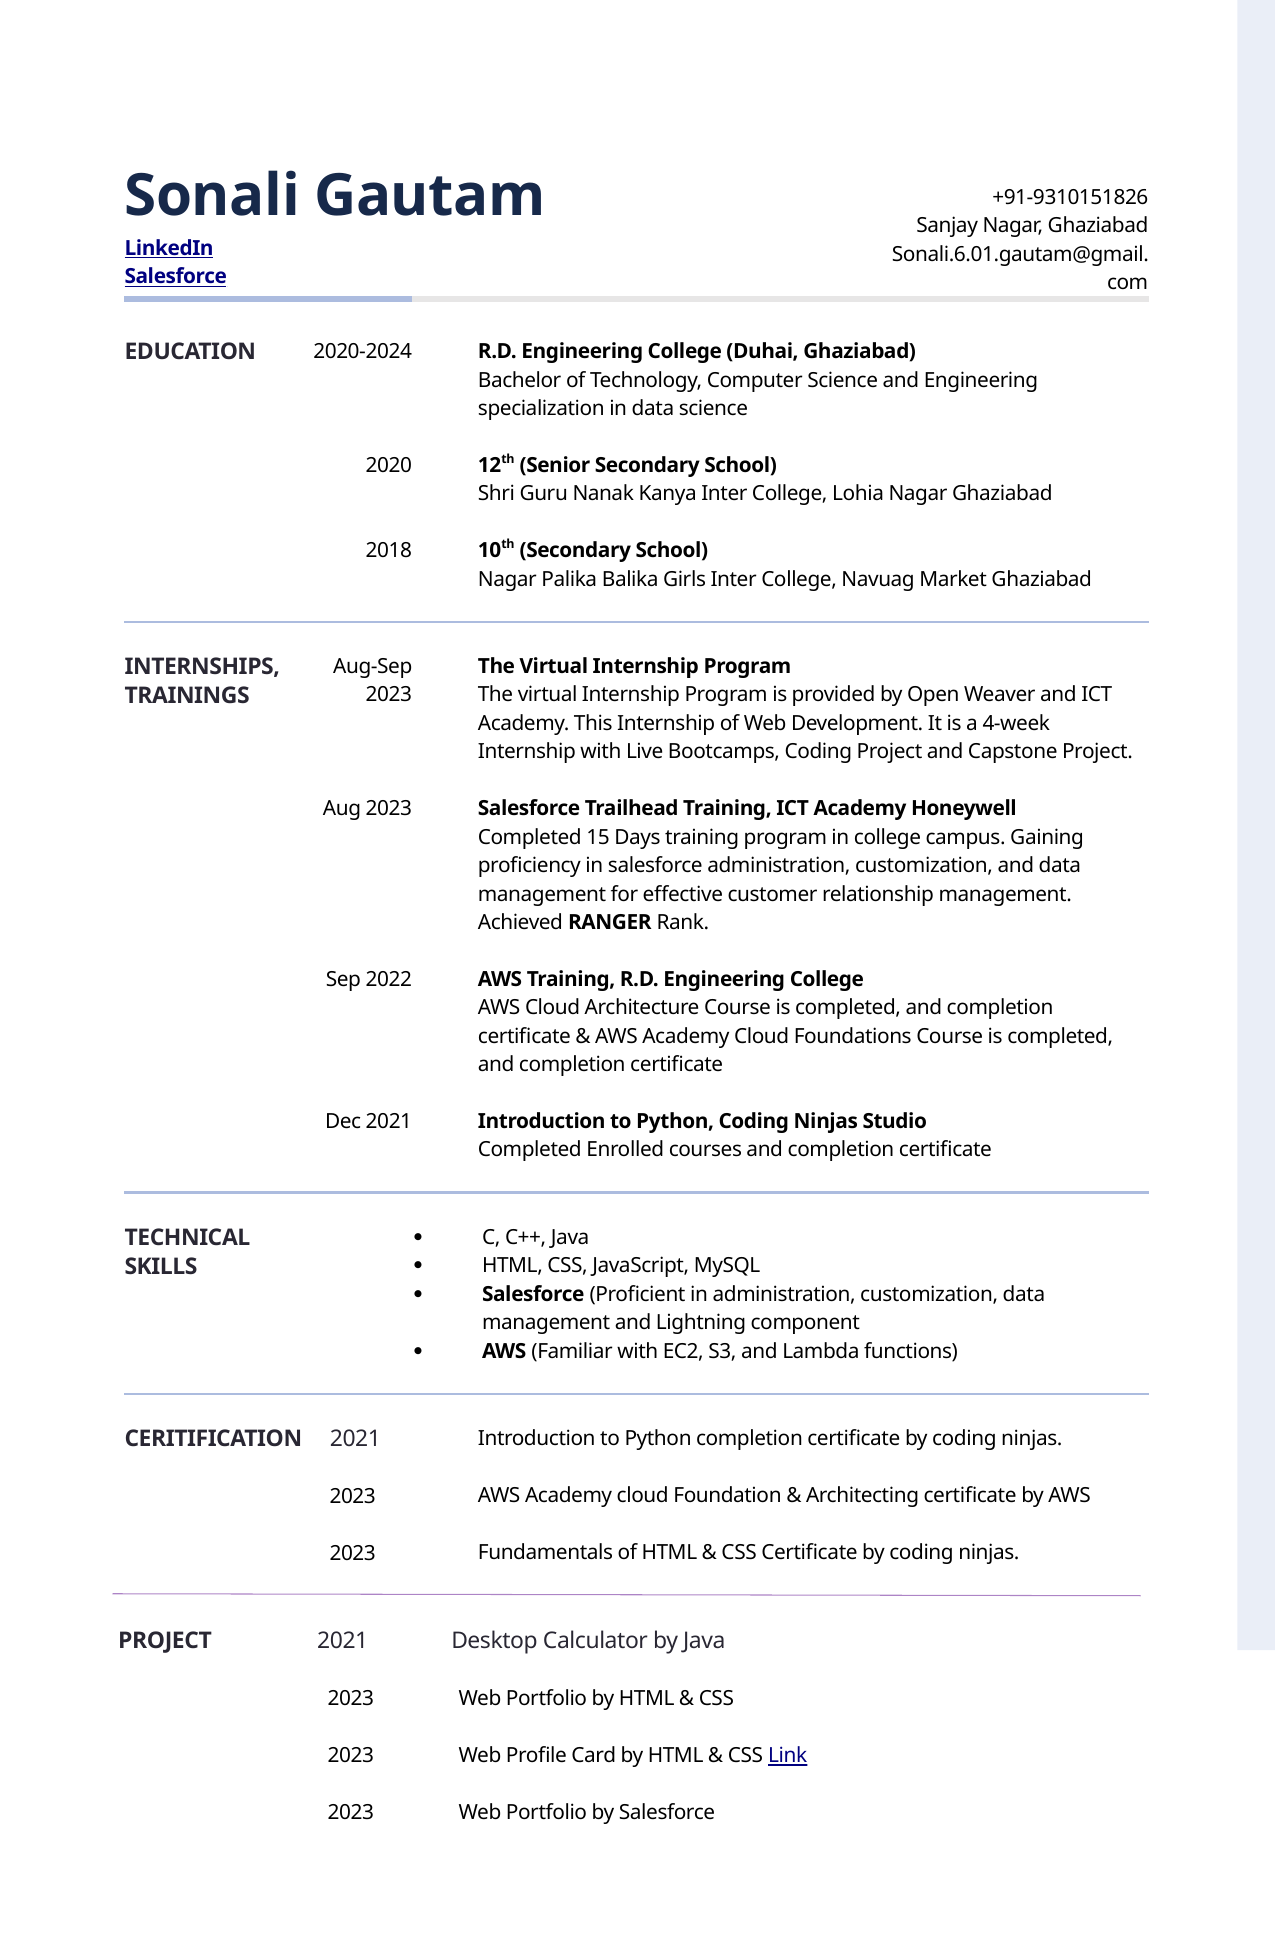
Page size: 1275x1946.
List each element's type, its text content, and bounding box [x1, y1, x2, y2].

table_cell Aug 2023 [309, 793, 412, 964]
table_header +91-9310151826 Sanjay Nagar, Ghaziabad Sonali.6.01.gautam@gmail.com [891, 154, 1148, 296]
table_cell [1149, 336, 1162, 621]
text 2023 Web Profile Card by HTML & CSS Link [112, 1740, 1162, 1769]
table_cell [113, 651, 124, 793]
text 2023 Web Portfolio by Salesforce [112, 1797, 1162, 1826]
table_cell [309, 1395, 412, 1423]
table_cell Introduction to Python completion certificate by coding ninjas. AWS Academy cloud Foundation & Architecting certificate by AWS Fundamentals of HTML & CSS Certificate by coding ninjas. [478, 1423, 1148, 1594]
table_cell [124, 1106, 309, 1191]
subtitle PROJECT 2021 Desktop Calculator by Java [112, 1625, 1162, 1654]
table_cell Aug-Sep 2023 [309, 651, 412, 793]
table_cell Sep 2022 [309, 964, 412, 1106]
table_cell Introduction to Python, Coding Ninjas Studio Completed Enrolled courses and completion certificate [478, 1106, 1148, 1191]
table_cell [113, 1222, 124, 1393]
table_header [1149, 154, 1162, 296]
table_cell [113, 1393, 124, 1423]
table_cell [412, 793, 478, 964]
text 2023 Web Portfolio by HTML & CSS [112, 1683, 1162, 1712]
table_cell R.D. Engineering College (Duhai, Ghaziabad) Bachelor of Technology, Computer Science and Engineering specialization in data science 12th (Senior Secondary School) Shri Guru Nanak Kanya Inter College, Lohia Nagar Ghaziabad 10th (Secondary School) Nagar Palika Balika Girls Inter College, Navuag Market Ghaziabad [478, 336, 1148, 621]
table_cell [412, 964, 478, 1106]
table_cell [478, 302, 1148, 336]
table_cell [1149, 964, 1162, 1106]
table_cell [124, 793, 309, 964]
table_cell [309, 1222, 384, 1393]
table_cell [1149, 1191, 1162, 1222]
table_cell TECHNICAL Skills [124, 1222, 309, 1393]
table_cell [113, 793, 124, 964]
table_cell [309, 1194, 412, 1222]
table_cell [113, 296, 124, 336]
table_cell [1149, 1423, 1162, 1594]
table_cell 2020-2024 2020 2018 [309, 336, 412, 621]
table_cell C, C++, Java HTML, CSS, JavaScript, MySQL Salesforce (Proficient in administration, customization, data management and Lightning component AWS (Familiar with EC2, S3, and Lambda functions) [384, 1222, 1148, 1393]
table_cell Salesforce Trailhead Training, ICT Academy Honeywell Completed 15 Days training program in college campus. Gaining proficiency in salesforce administration, customization, and data management for effective customer relationship management. Achieved RANGER Rank. [478, 793, 1148, 964]
table_cell CERITIFICATION 2021 2023 2023 [124, 1423, 412, 1593]
table_cell EDUCATION [124, 336, 309, 621]
table_cell [412, 1395, 478, 1423]
table_cell [124, 623, 309, 651]
table_cell [412, 302, 478, 336]
table_cell [1149, 621, 1162, 651]
table_cell [124, 302, 412, 336]
table_cell Internships, trainings [124, 651, 309, 793]
table_cell [124, 964, 309, 1106]
table_cell [478, 1395, 1148, 1423]
table_cell [1149, 793, 1162, 964]
table_cell [1149, 1106, 1162, 1191]
table_cell [113, 1423, 124, 1593]
table_cell AWS Training, R.D. Engineering College AWS Cloud Architecture Course is completed, and completion certificate & AWS Academy Cloud Foundations Course is completed, and completion certificate [478, 964, 1148, 1106]
table_cell [309, 623, 412, 651]
table_cell [412, 1106, 478, 1191]
table_cell [412, 623, 478, 651]
table_cell [113, 1191, 124, 1222]
table_cell [478, 1194, 1148, 1222]
table_cell Dec 2021 [309, 1106, 412, 1191]
table_cell [1149, 296, 1162, 336]
table_cell [124, 1395, 309, 1423]
table_cell [113, 1106, 124, 1191]
table_cell The Virtual Internship Program The virtual Internship Program is provided by Open Weaver and ICT Academy. This Internship of Web Development. It is a 4-week Internship with Live Bootcamps, Coding Project and Capstone Project. [478, 651, 1148, 793]
table_cell [412, 651, 478, 793]
table_cell [412, 1194, 478, 1222]
table_cell [1149, 651, 1162, 793]
table_cell [113, 336, 124, 621]
table_cell [412, 1423, 478, 1593]
table_cell [124, 1194, 309, 1222]
table_cell [1149, 1393, 1162, 1423]
table_cell [478, 623, 1148, 651]
table_header Sonali Gautam LinkedIn Salesforce [124, 154, 891, 296]
table_header [113, 154, 124, 296]
table_cell [412, 336, 478, 621]
table_cell [1149, 1222, 1162, 1393]
table_cell [113, 964, 124, 1106]
table_cell [113, 621, 124, 651]
